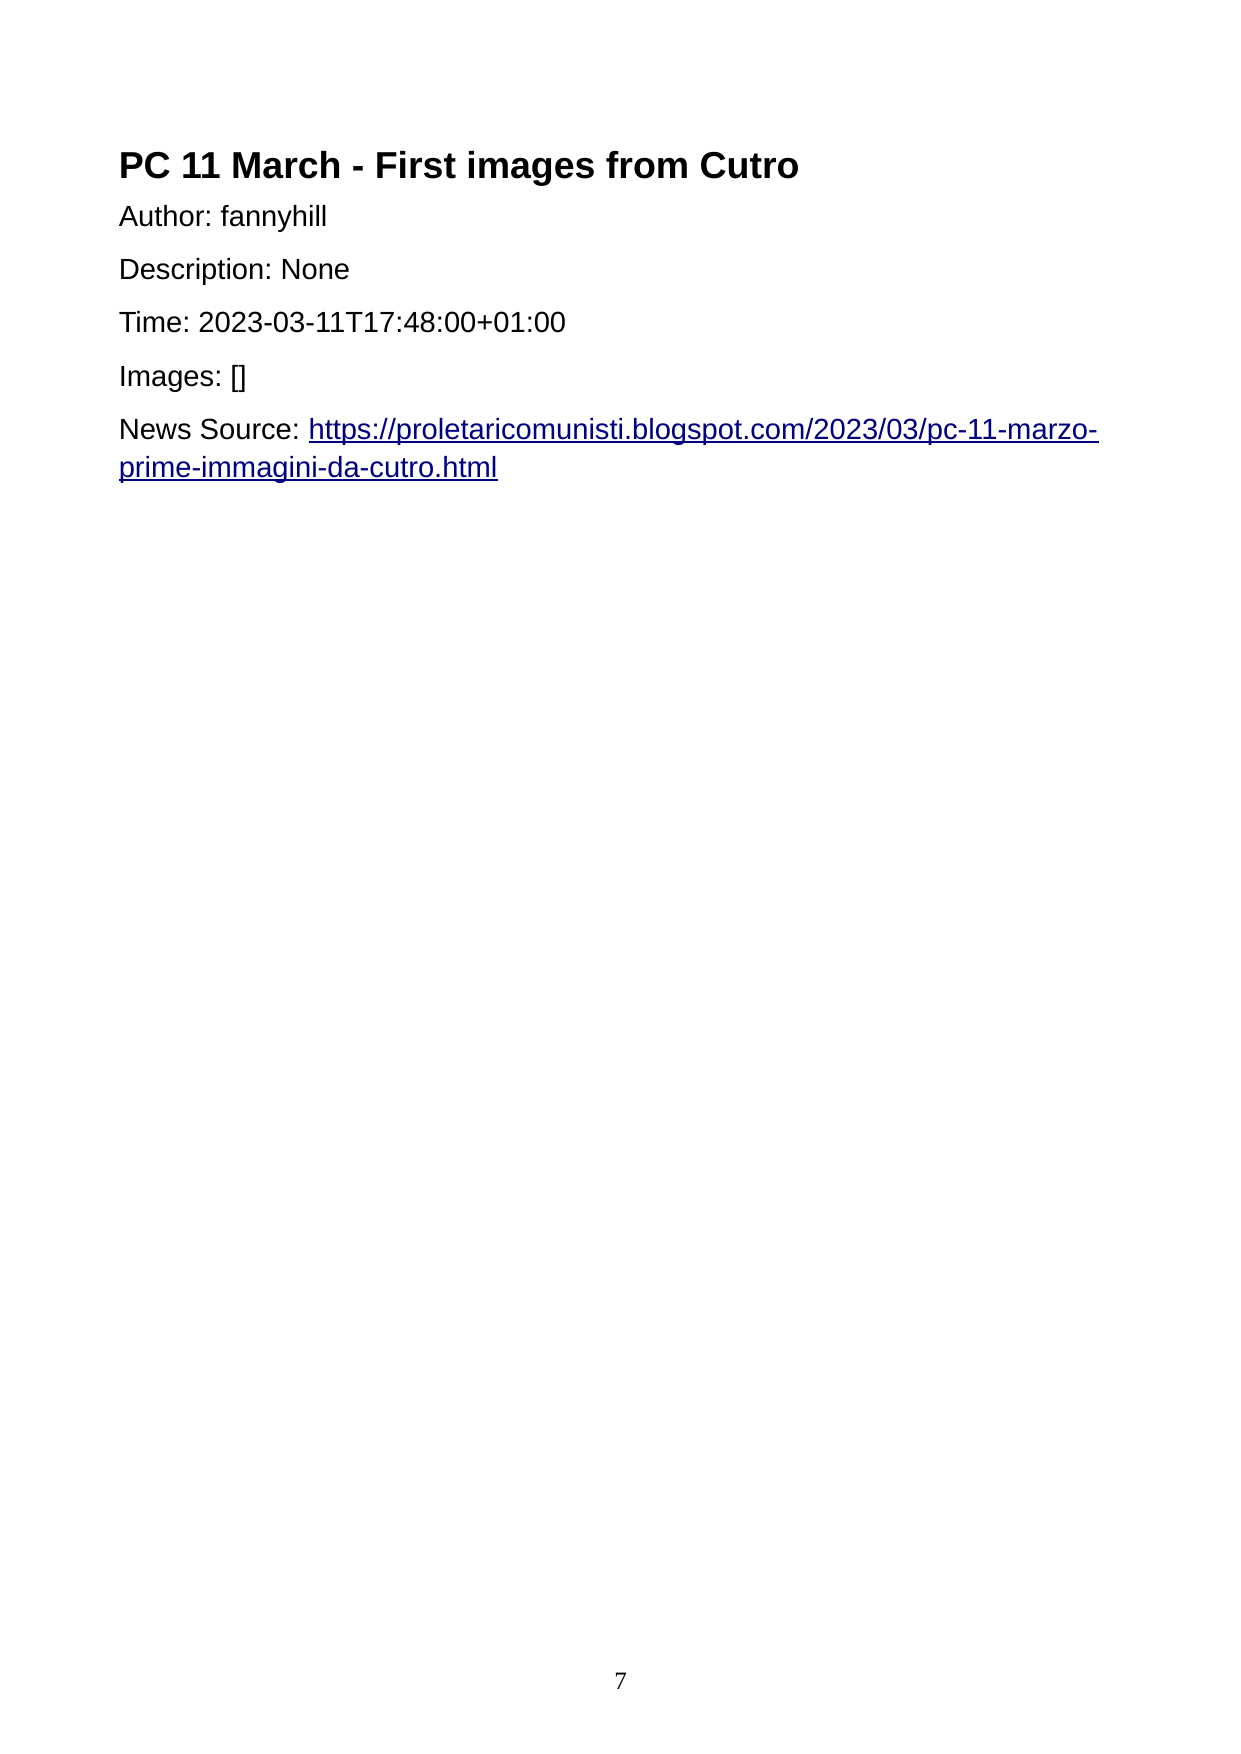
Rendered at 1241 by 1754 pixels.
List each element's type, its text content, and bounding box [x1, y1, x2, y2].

text Description: None [118, 252, 1122, 286]
text Author: fannyhill [118, 199, 1122, 233]
text Images: [] [118, 358, 1122, 392]
subtitle PC 11 March - First images from Cutro [118, 143, 1122, 187]
text News Source: https://proletaricomunisti.blogspot.com/2023/03/pc-11-marzo-prime-immagini-da-cutro.html [118, 412, 1122, 484]
text Time: 2023-03-11T17:48:00+01:00 [118, 305, 1122, 339]
